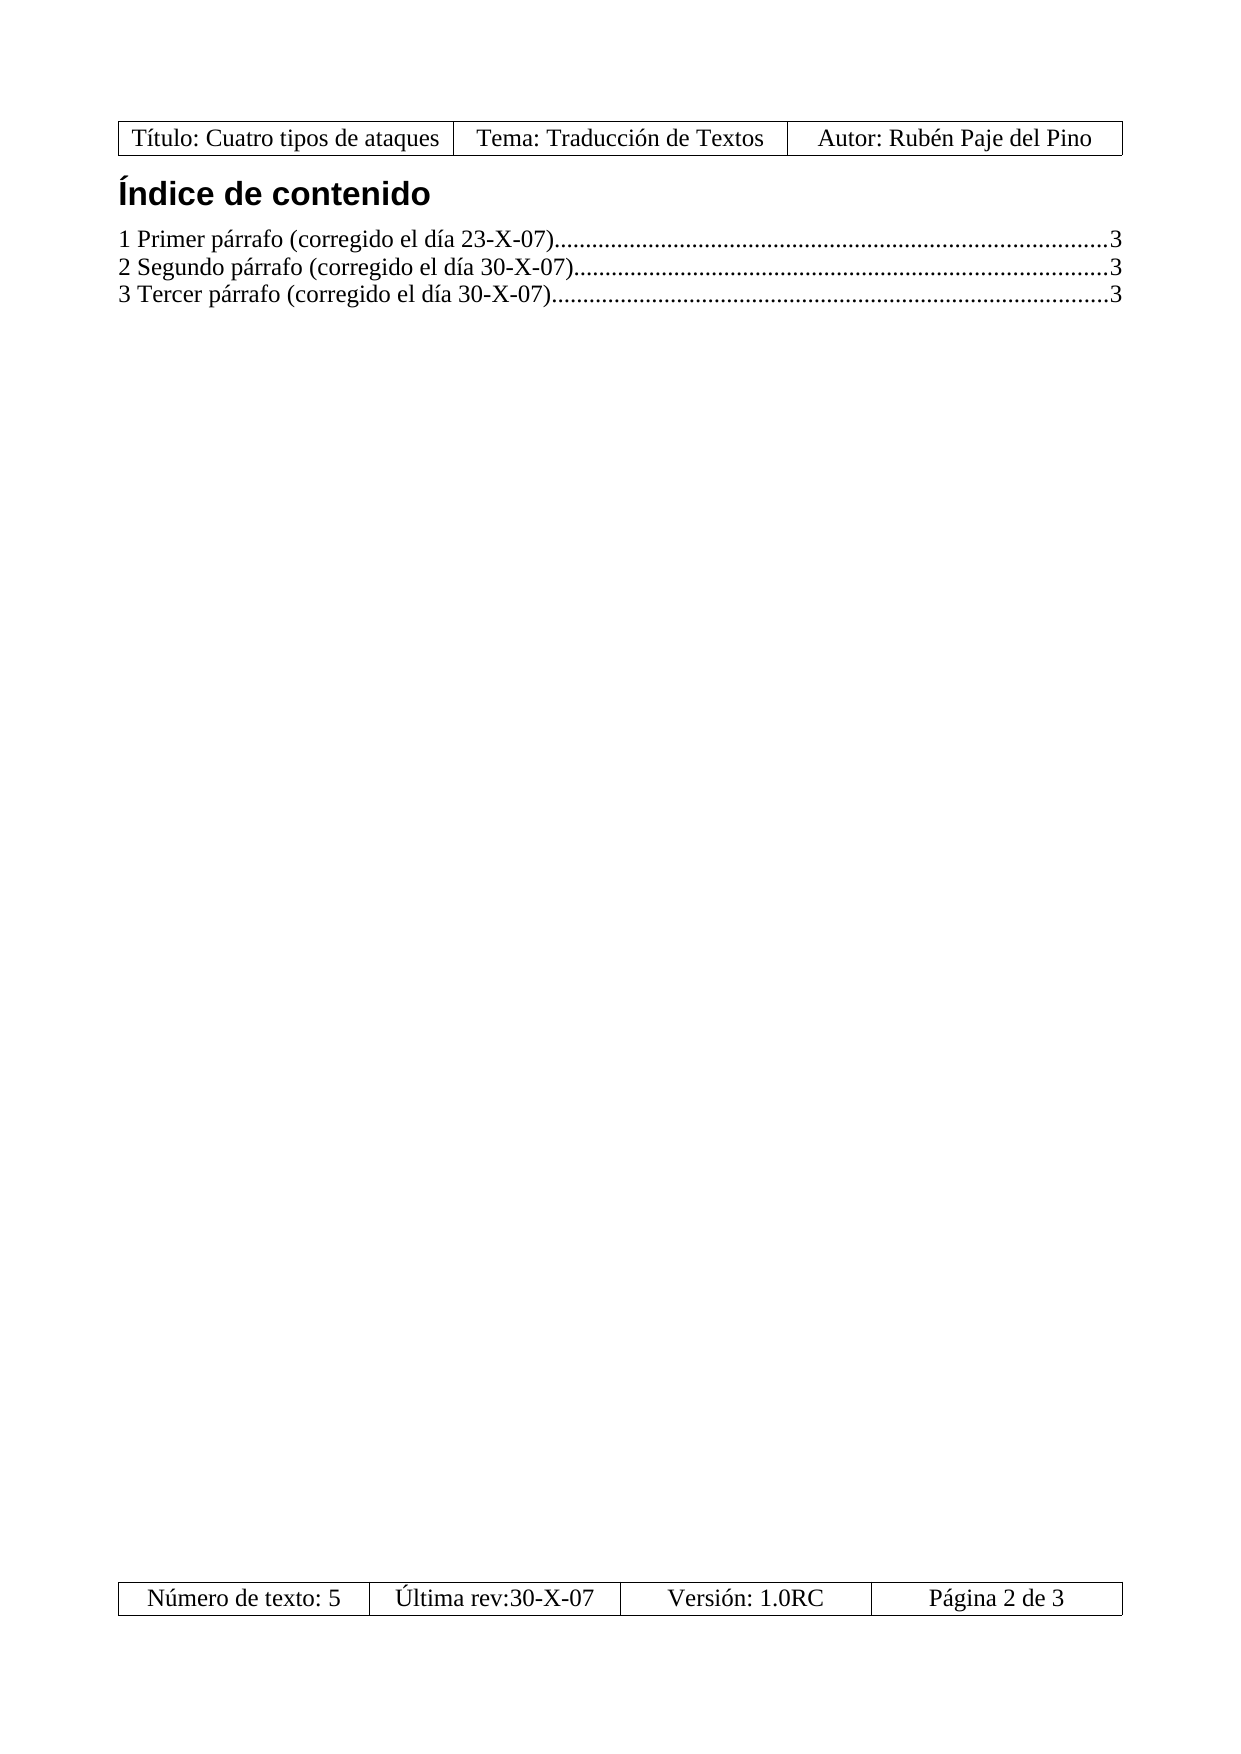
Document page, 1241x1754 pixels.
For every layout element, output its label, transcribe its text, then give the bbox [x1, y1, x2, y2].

text 1 Primer párrafo (corregido el día 23-X-07) 3 [118, 225, 1122, 253]
text 2 Segundo párrafo (corregido el día 30-X-07) 3 [118, 253, 1122, 281]
text 3 Tercer párrafo (corregido el día 30-X-07) 3 [118, 281, 1122, 308]
subtitle Índice de contenido [118, 175, 1122, 213]
